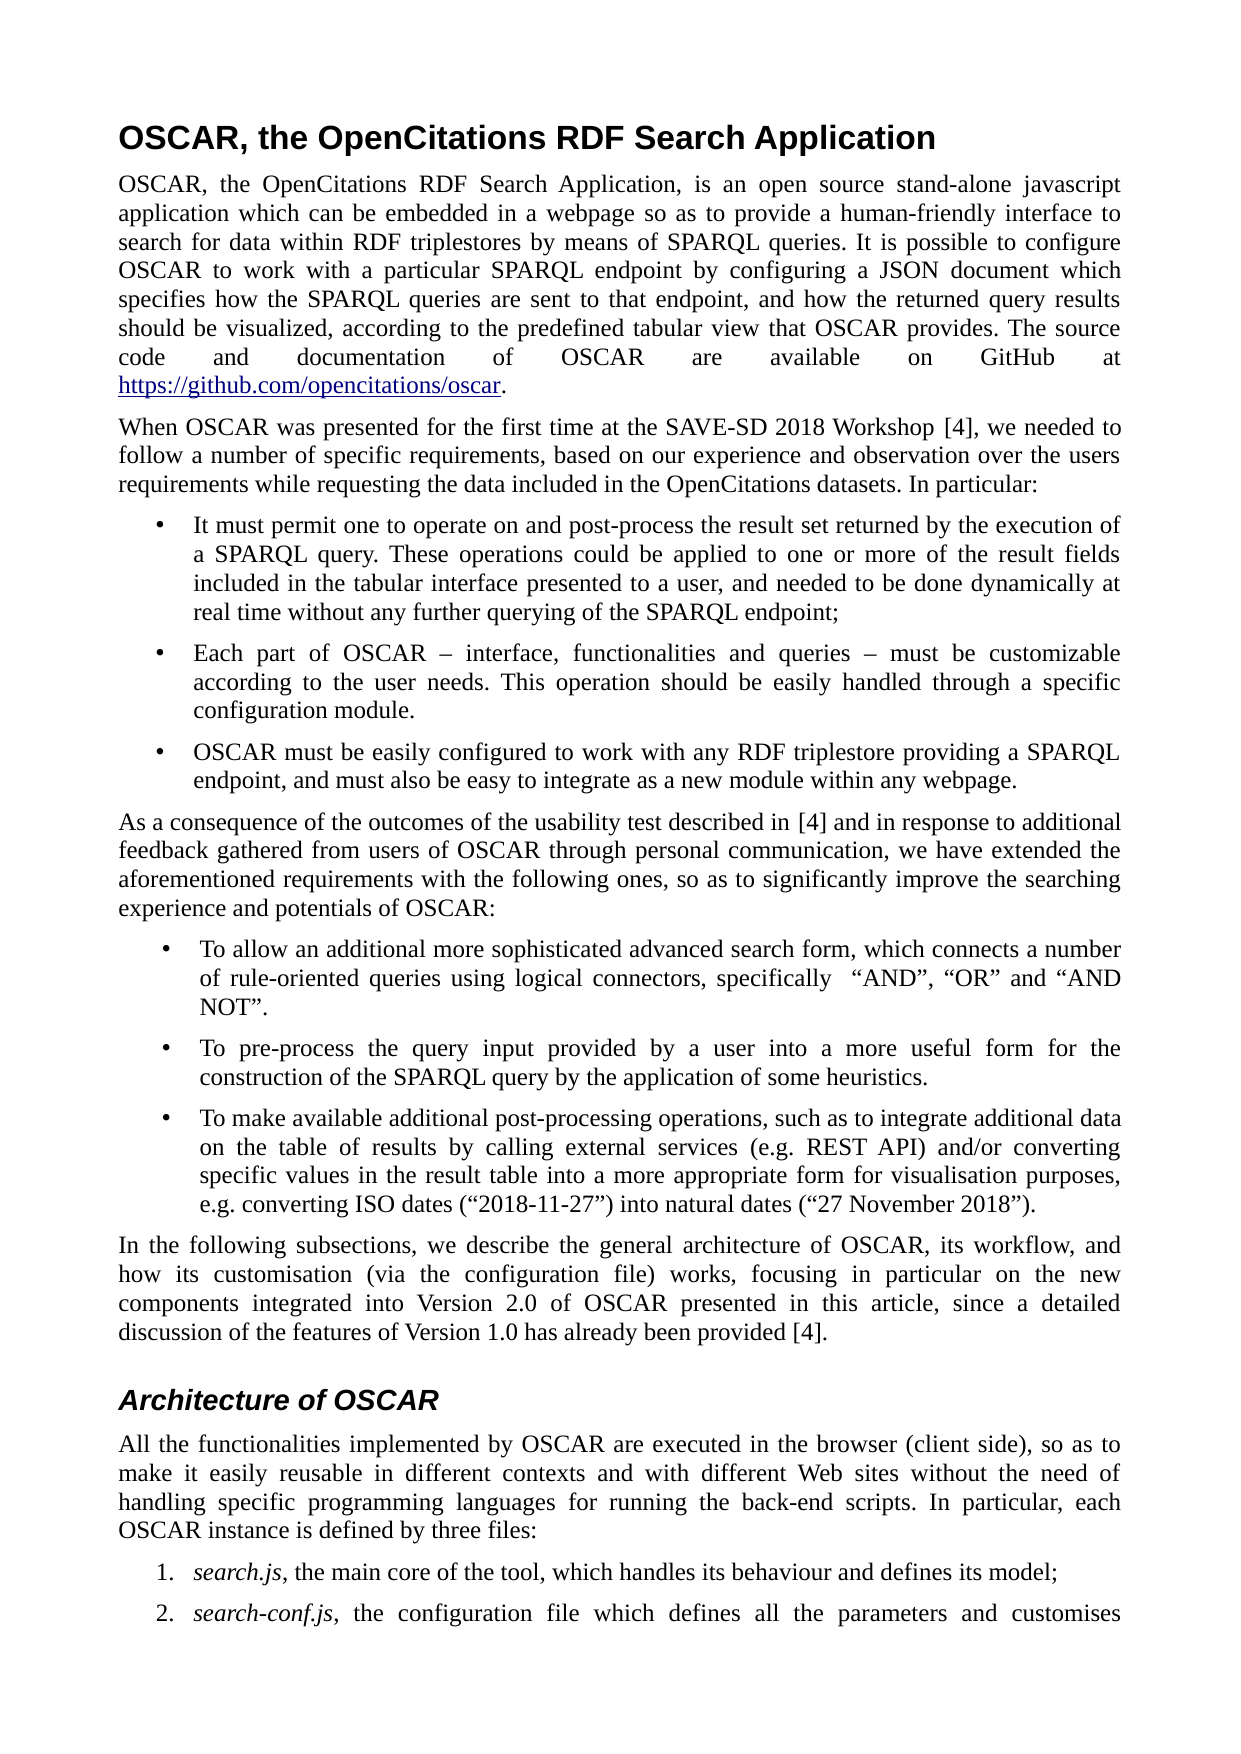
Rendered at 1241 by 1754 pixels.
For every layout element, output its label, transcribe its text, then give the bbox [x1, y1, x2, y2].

text As a consequence of the outcomes of the usability test described in [4] and in response to additional feedback gathered from users of OSCAR through personal communication, we have extended the aforementioned requirements with the following ones, so as to significantly improve the searching experience and potentials of OSCAR: [118, 807, 1122, 922]
text OSCAR, the OpenCitations RDF Search Application, is an open source stand-alone javascript application which can be embedded in a webpage so as to provide a human-friendly interface to search for data within RDF triplestores by means of SPARQL queries. It is possible to configure OSCAR to work with a particular SPARQL endpoint by configuring a JSON document which specifies how the SPARQL queries are sent to that endpoint, and how the returned query results should be visualized, according to the predefined tabular view that OSCAR provides. The source code and documentation of OSCAR are available on GitHub at https://github.com/opencitations/oscar. [118, 169, 1122, 399]
text All the functionalities implemented by OSCAR are executed in the browser (client side), so as to make it easily reusable in different contexts and with different Web sites without the need of handling specific programming languages for running the back-end scripts. In particular, each OSCAR instance is defined by three files: [118, 1429, 1122, 1544]
list Each part of OSCAR – interface, functionalities and queries – must be customizable according to the user needs. This operation should be easily handled through a specific configuration module. [156, 638, 1122, 724]
list search.js, the main core of the tool, which handles its behaviour and defines its model; [156, 1557, 1122, 1585]
subtitle OSCAR, the OpenCitations RDF Search Application [118, 118, 1122, 157]
list It must permit one to operate on and post-process the result set returned by the execution of a SPARQL query. These operations could be applied to one or more of the result fields included in the tabular interface presented to a user, and needed to be done dynamically at real time without any further querying of the SPARQL endpoint; [156, 511, 1122, 626]
list To allow an additional more sophisticated advanced search form, which connects a number of rule-oriented queries using logical connectors, specifically “AND”, “OR” and “AND NOT”. [162, 934, 1122, 1021]
subtitle Architecture of OSCAR [118, 1383, 1122, 1417]
list search-conf.js, the configuration file which defines all the parameters and customises [156, 1598, 1122, 1627]
text When OSCAR was presented for the first time at the SAVE-SD 2018 Workshop [4], we needed to follow a number of specific requirements, based on our experience and observation over the users requirements while requesting the data included in the OpenCitations datasets. In particular: [118, 412, 1122, 498]
list To pre-process the query input provided by a user into a more useful form for the construction of the SPARQL query by the application of some heuristics. [162, 1033, 1122, 1091]
list OSCAR must be easily configured to work with any RDF triplestore providing a SPARQL endpoint, and must also be easy to integrate as a new module within any webpage. [156, 737, 1122, 794]
text In the following subsections, we describe the general architecture of OSCAR, its workflow, and how its customisation (via the configuration file) works, focusing in particular on the new components integrated into Version 2.0 of OSCAR presented in this article, since a detailed discussion of the features of Version 1.0 has already been provided [4]. [118, 1231, 1122, 1346]
list To make available additional post-processing operations, such as to integrate additional data on the table of results by calling external services (e.g. REST API) and/or converting specific values in the result table into a more appropriate form for visualisation purposes, e.g. converting ISO dates (“2018-11-27”) into natural dates (“27 November 2018”). [162, 1103, 1122, 1218]
